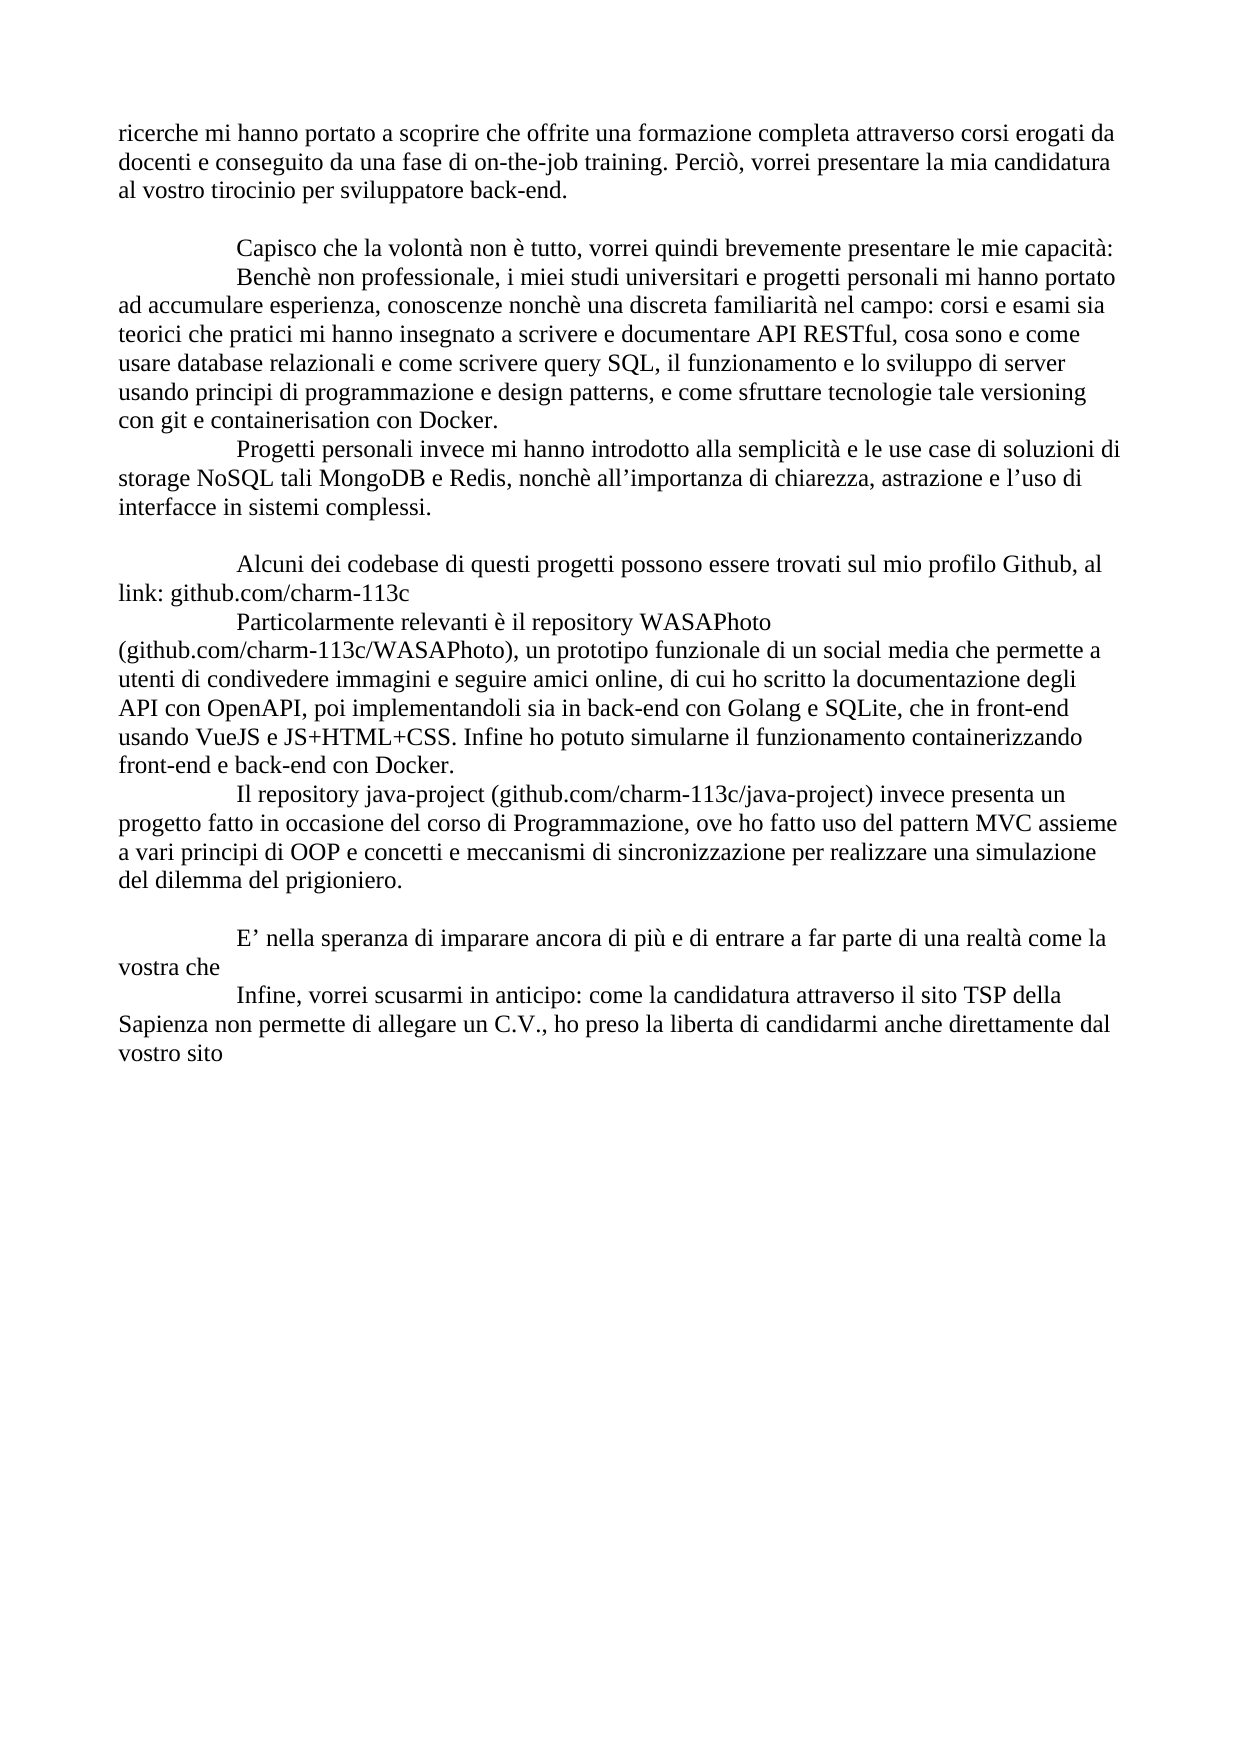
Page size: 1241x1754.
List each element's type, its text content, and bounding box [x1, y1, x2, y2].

text Il repository java-project (github.com/charm-113c/java-project) invece presenta un progetto fatto in occasione del corso di Programmazione, ove ho fatto uso del pattern MVC assieme a vari principi di OOP e concetti e meccanismi di sincronizzazione per realizzare una simulazione del dilemma del prigioniero. [118, 779, 1122, 894]
text Benchè non professionale, i miei studi universitari e progetti personali mi hanno portato ad accumulare esperienza, conoscenze nonchè una discreta familiarità nel campo: corsi e esami sia teorici che pratici mi hanno insegnato a scrivere e documentare API RESTful, cosa sono e come usare database relazionali e come scrivere query SQL, il funzionamento e lo sviluppo di server usando principi di programmazione e design patterns, e come sfruttare tecnologie tale versioning con git e containerisation con Docker. [118, 262, 1122, 434]
text Progetti personali invece mi hanno introdotto alla semplicità e le use case di soluzioni di storage NoSQL tali MongoDB e Redis, nonchè all’importanza di chiarezza, astrazione e l’uso di interfacce in sistemi complessi. [118, 434, 1122, 521]
text Alcuni dei codebase di questi progetti possono essere trovati sul mio profilo Github, al link: github.com/charm-113c [118, 549, 1122, 607]
text ricerche mi hanno portato a scoprire che offrite una formazione completa attraverso corsi erogati da docenti e conseguito da una fase di on-the-job training. Perciò, vorrei presentare la mia candidatura al vostro tirocinio per sviluppatore back-end. [118, 118, 1122, 204]
text Particolarmente relevanti è il repository WASAPhoto (github.com/charm-113c/WASAPhoto), un prototipo funzionale di un social media che permette a utenti di condivedere immagini e seguire amici online, di cui ho scritto la documentazione degli API con OpenAPI, poi implementandoli sia in back-end con Golang e SQLite, che in front-end usando VueJS e JS+HTML+CSS. Infine ho potuto simularne il funzionamento containerizzando front-end e back-end con Docker. [118, 607, 1122, 779]
text Capisco che la volontà non è tutto, vorrei quindi brevemente presentare le mie capacità: [118, 233, 1122, 262]
text Infine, vorrei scusarmi in anticipo: come la candidatura attraverso il sito TSP della Sapienza non permette di allegare un C.V., ho preso la liberta di candidarmi anche direttamente dal vostro sito [118, 981, 1122, 1067]
text E’ nella speranza di imparare ancora di più e di entrare a far parte di una realtà come la vostra che [118, 923, 1122, 981]
